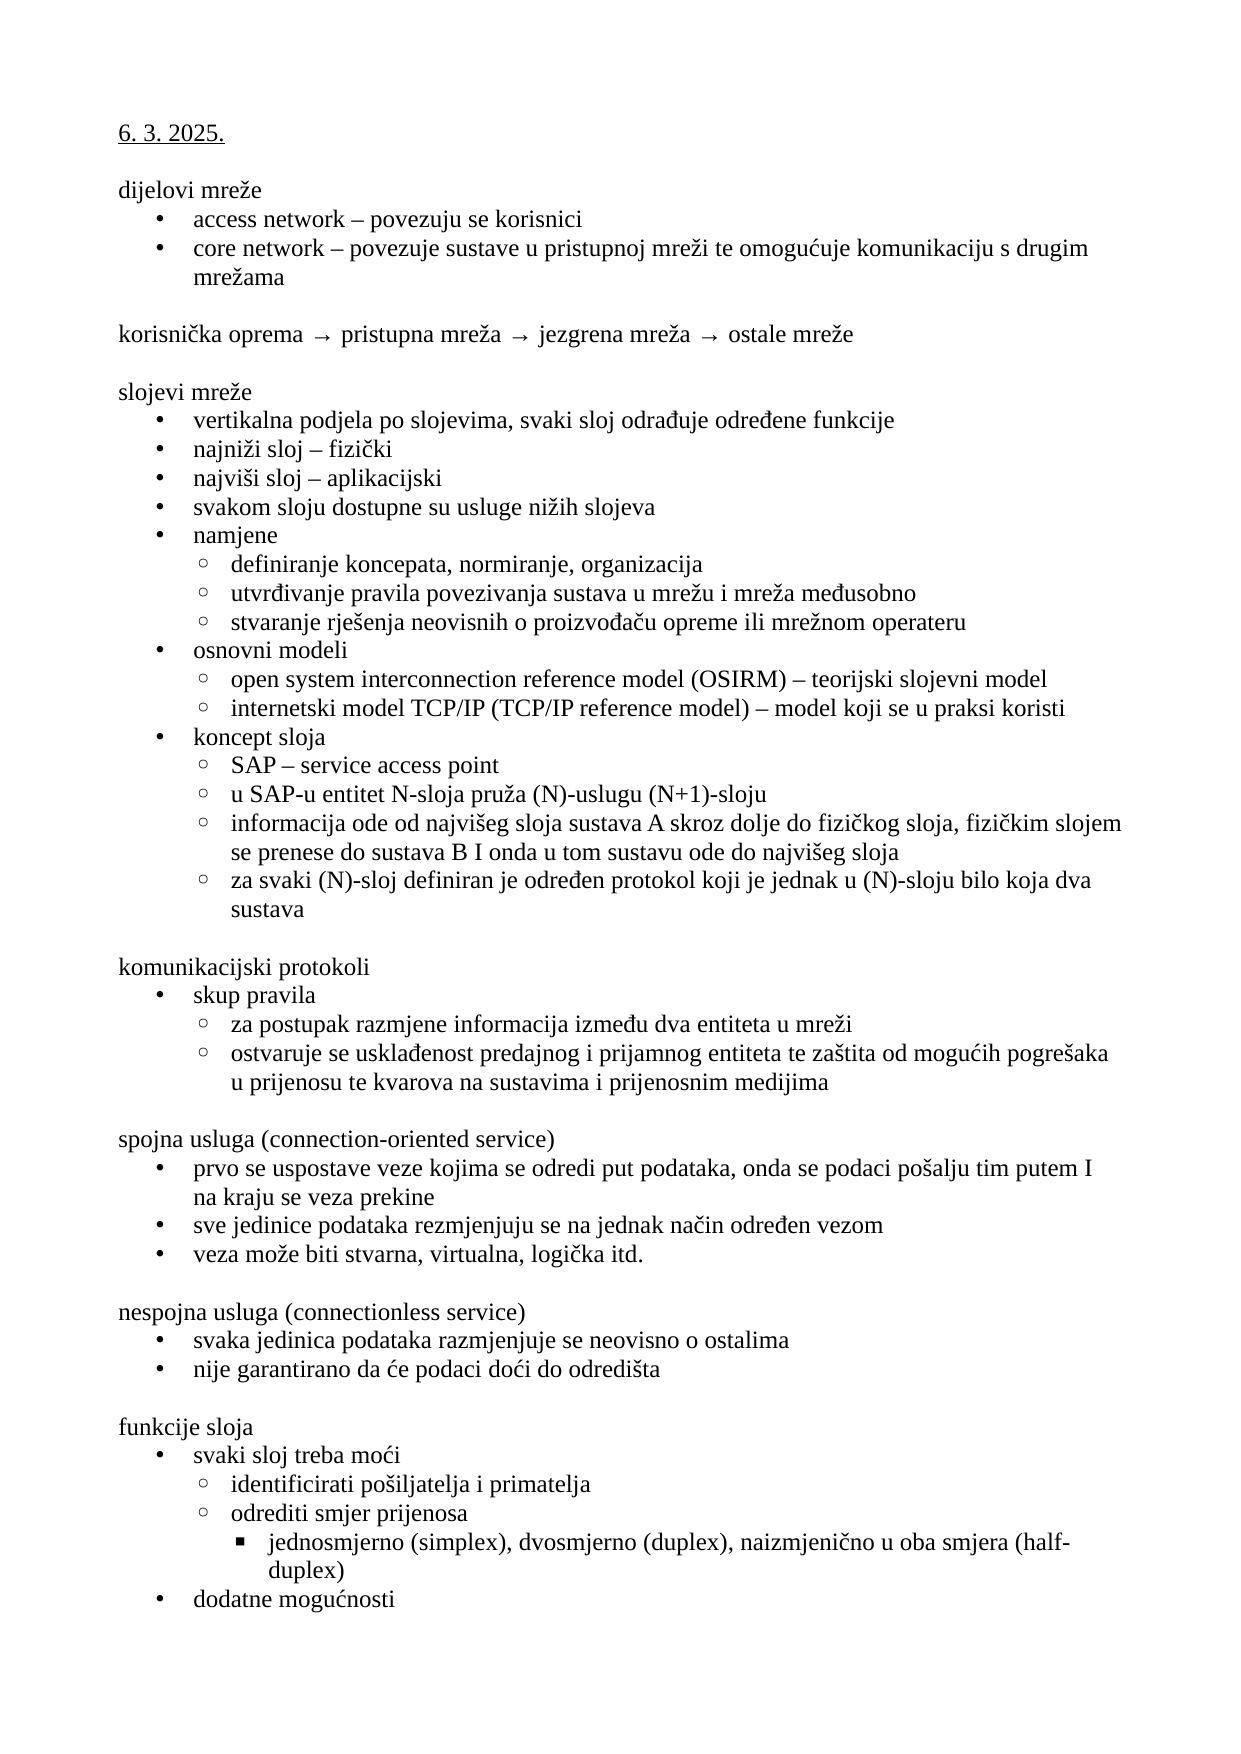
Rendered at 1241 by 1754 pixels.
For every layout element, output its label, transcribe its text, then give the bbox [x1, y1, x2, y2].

text korisnička oprema → pristupna mreža → jezgrena mreža → ostale mreže [118, 319, 1122, 348]
list core network – povezuje sustave u pristupnoj mreži te omogućuje komunikaciju s drugim mrežama [156, 233, 1122, 291]
list za svaki (N)-sloj definiran je određen protokol koji je jednak u (N)-sloju bilo koja dva sustava [193, 866, 1122, 923]
text komunikacijski protokoli [118, 952, 1122, 981]
list identificirati pošiljatelja i primatelja [193, 1469, 1122, 1498]
list svaki sloj treba moći [156, 1441, 1122, 1469]
list informacija ode od najvišeg sloja sustava A skroz dolje do fizičkog sloja, fizičkim slojem se prenese do sustava B I onda u tom sustavu ode do najvišeg sloja [193, 808, 1122, 866]
text spojna usluga (connection-oriented service) [118, 1124, 1122, 1153]
list sve jedinice podataka rezmjenjuju se na jednak način određen vezom [156, 1211, 1122, 1239]
text 6. 3. 2025. [118, 118, 1122, 147]
list osnovni modeli [156, 636, 1122, 664]
list nije garantirano da će podaci doći do odredišta [156, 1354, 1122, 1383]
list najniži sloj – fizički [156, 434, 1122, 463]
list svaka jedinica podataka razmjenjuje se neovisno o ostalima [156, 1326, 1122, 1354]
list najviši sloj – aplikacijski [156, 463, 1122, 492]
list jednosmjerno (simplex), dvosmjerno (duplex), naizmjenično u oba smjera (half-duplex) [231, 1527, 1122, 1584]
text nespojna usluga (connectionless service) [118, 1297, 1122, 1326]
list odrediti smjer prijenosa [193, 1498, 1122, 1527]
list koncept sloja [156, 722, 1122, 751]
text funkcije sloja [118, 1412, 1122, 1441]
text dijelovi mreže [118, 176, 1122, 204]
list open system interconnection reference model (OSIRM) – teorijski slojevni model [193, 664, 1122, 693]
list prvo se uspostave veze kojima se odredi put podataka, onda se podaci pošalju tim putem I na kraju se veza prekine [156, 1153, 1122, 1211]
list skup pravila [156, 981, 1122, 1009]
text slojevi mreže [118, 377, 1122, 406]
list u SAP-u entitet N-sloja pruža (N)-uslugu (N+1)-sloju [193, 779, 1122, 808]
list SAP – service access point [193, 751, 1122, 779]
list dodatne mogućnosti [156, 1584, 1122, 1613]
list access network – povezuju se korisnici [156, 204, 1122, 233]
list za postupak razmjene informacija između dva entiteta u mreži [193, 1009, 1122, 1038]
list namjene [156, 521, 1122, 549]
list definiranje koncepata, normiranje, organizacija [193, 549, 1122, 578]
list internetski model TCP/IP (TCP/IP reference model) – model koji se u praksi koristi [193, 693, 1122, 722]
list utvrđivanje pravila povezivanja sustava u mrežu i mreža međusobno [193, 578, 1122, 607]
list stvaranje rješenja neovisnih o proizvođaču opreme ili mrežnom operateru [193, 607, 1122, 636]
list vertikalna podjela po slojevima, svaki sloj odrađuje određene funkcije [156, 406, 1122, 434]
list veza može biti stvarna, virtualna, logička itd. [156, 1239, 1122, 1268]
list svakom sloju dostupne su usluge nižih slojeva [156, 492, 1122, 521]
list ostvaruje se usklađenost predajnog i prijamnog entiteta te zaštita od mogućih pogrešaka u prijenosu te kvarova na sustavima i prijenosnim medijima [193, 1038, 1122, 1096]
